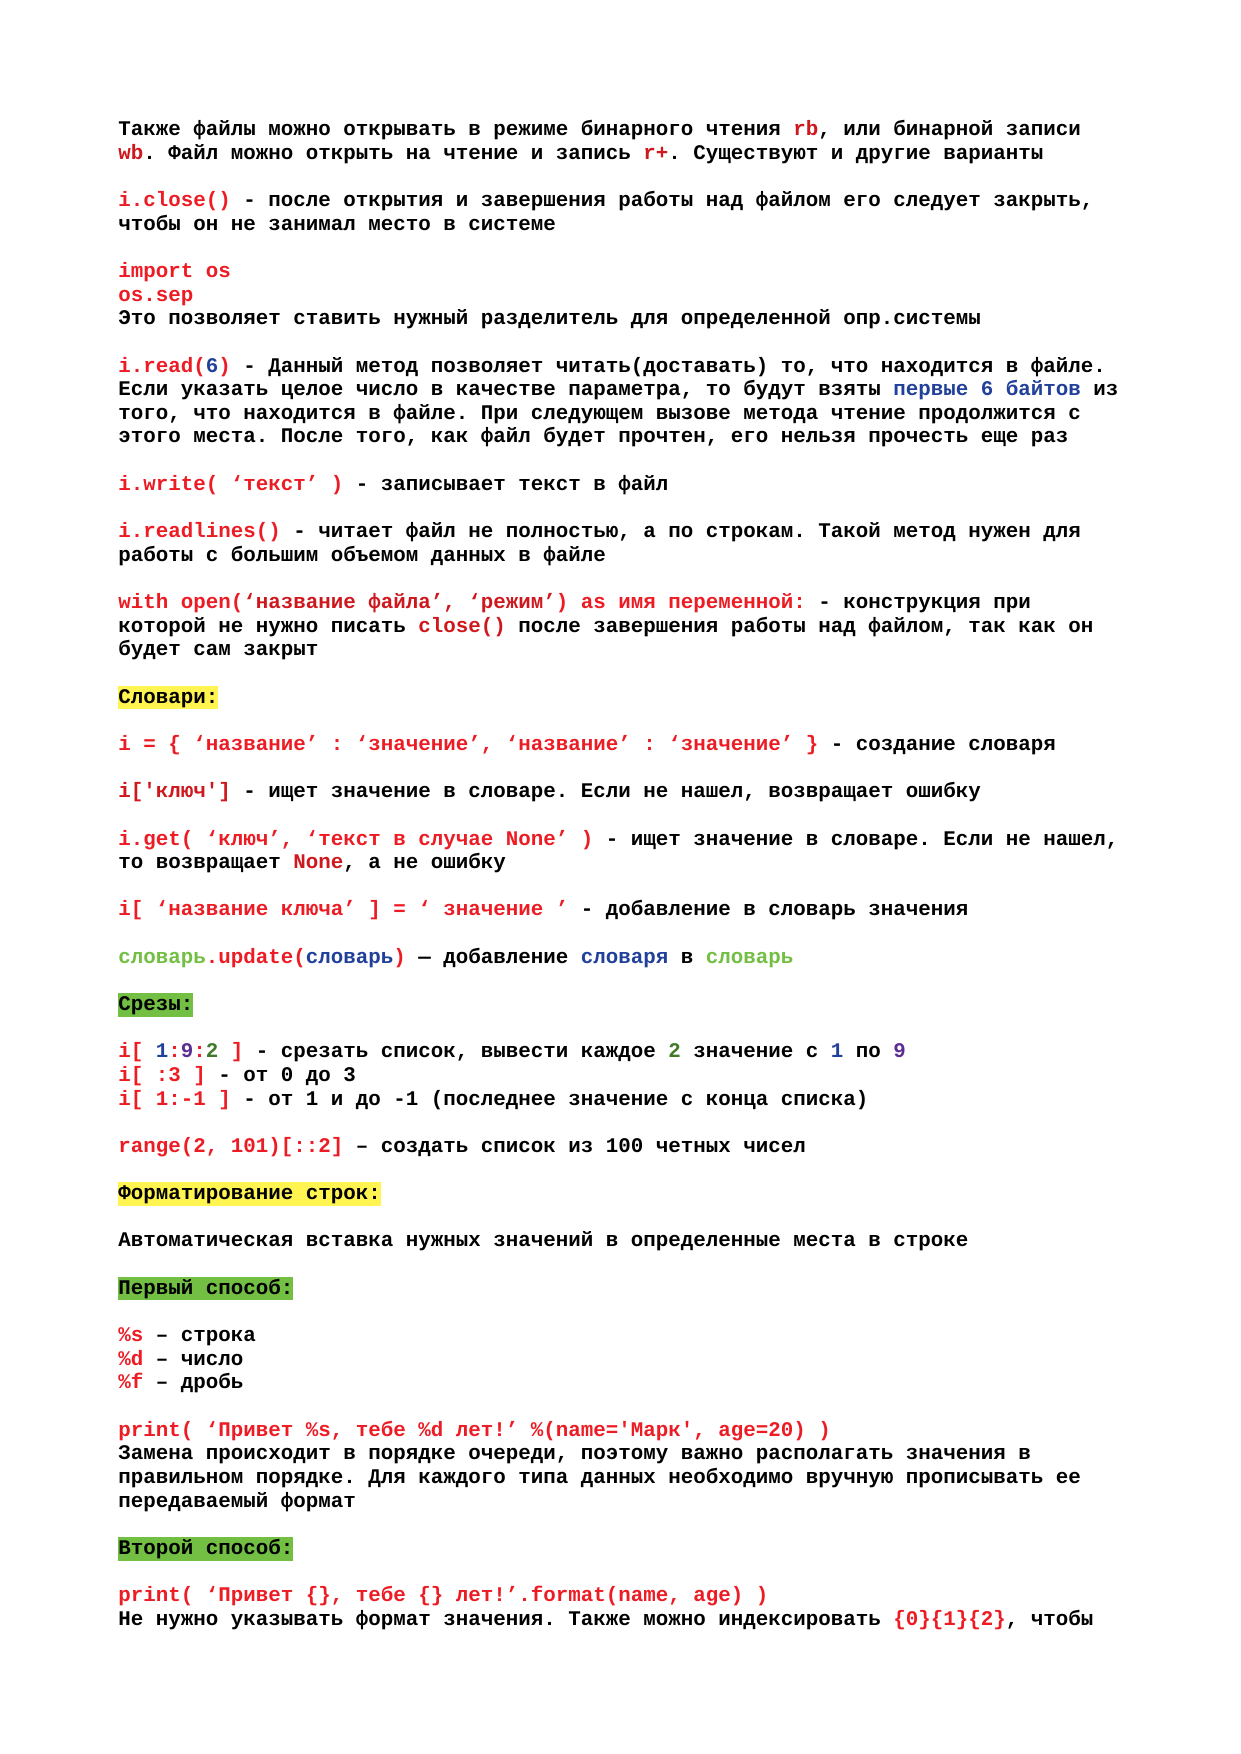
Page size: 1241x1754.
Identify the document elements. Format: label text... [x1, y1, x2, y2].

text словарь.update(словарь) — добавление словаря в словарь [118, 946, 1122, 969]
text Словари: [118, 686, 1122, 709]
text Форматирование строк: [118, 1182, 1122, 1206]
text os.sep [118, 284, 1122, 307]
text Первый способ: [118, 1277, 1122, 1300]
text with open(‘название файла’, ‘режим’) as имя переменной: - конструкция при которой не нужно писать close() после завершения работы над файлом, так как он будет сам закрыт [118, 591, 1122, 662]
text %s – строка [118, 1324, 1122, 1348]
text i[ 1:-1 ] - от 1 и до -1 (последнее значение с конца списка) [118, 1088, 1122, 1111]
text Это позволяет ставить нужный разделитель для определенной опр.системы [118, 307, 1122, 331]
text %f – дробь [118, 1371, 1122, 1395]
text Также файлы можно открывать в режиме бинарного чтения rb, или бинарной записи wb. Файл можно открыть на чтение и запись r+. Существуют и другие варианты [118, 118, 1122, 165]
text i[ :3 ] - от 0 до 3 [118, 1064, 1122, 1088]
text range(2, 101)[::2] – создать список из 100 четных чисел [118, 1135, 1122, 1158]
text Срезы: [118, 993, 1122, 1017]
text Второй способ: [118, 1537, 1122, 1561]
text i['ключ'] - ищет значение в словаре. Если не нашел, возвращает ошибку [118, 780, 1122, 804]
text i[ ‘название ключа’ ] = ‘ значение ’ - добавление в словарь значения [118, 898, 1122, 922]
text %d – число [118, 1348, 1122, 1371]
text i.close() - после открытия и завершения работы над файлом его следует закрыть, чтобы он не занимал место в системе [118, 189, 1122, 236]
text i = { ‘название’ : ‘значение’, ‘название’ : ‘значение’ } - создание словаря [118, 733, 1122, 757]
text i.write( ‘текст’ ) - записывает текст в файл [118, 473, 1122, 496]
text Замена происходит в порядке очереди, поэтому важно располагать значения в правильном порядке. Для каждого типа данных необходимо вручную прописывать ее передаваемый формат [118, 1442, 1122, 1513]
text print( ‘Привет {}, тебе {} лет!’.format(name, age) ) [118, 1584, 1122, 1608]
text i.read(6) - Данный метод позволяет читать(доставать) то, что находится в файле. Если указать целое число в качестве параметра, то будут взяты первые 6 байтов из того, что находится в файле. При следующем вызове метода чтение продолжится с этого места. После того, как файл будет прочтен, его нельзя прочесть еще раз [118, 354, 1122, 449]
text i.get( ‘ключ’, ‘текст в случае None’ ) - ищет значение в словаре. Если не нашел, то возвращает None, а не ошибку [118, 827, 1122, 875]
text Автоматическая вставка нужных значений в определенные места в строке [118, 1229, 1122, 1253]
text i.readlines() - читает файл не полностью, а по строкам. Такой метод нужен для работы с большим объемом данных в файле [118, 520, 1122, 567]
text import os [118, 260, 1122, 284]
text i[ 1:9:2 ] - срезать список, вывести каждое 2 значение с 1 по 9 [118, 1040, 1122, 1064]
text Не нужно указывать формат значения. Также можно индексировать {0}{1}{2}, чтобы [118, 1608, 1122, 1631]
text print( ‘Привет %s, тебе %d лет!’ %(name='Марк', age=20) ) [118, 1419, 1122, 1442]
